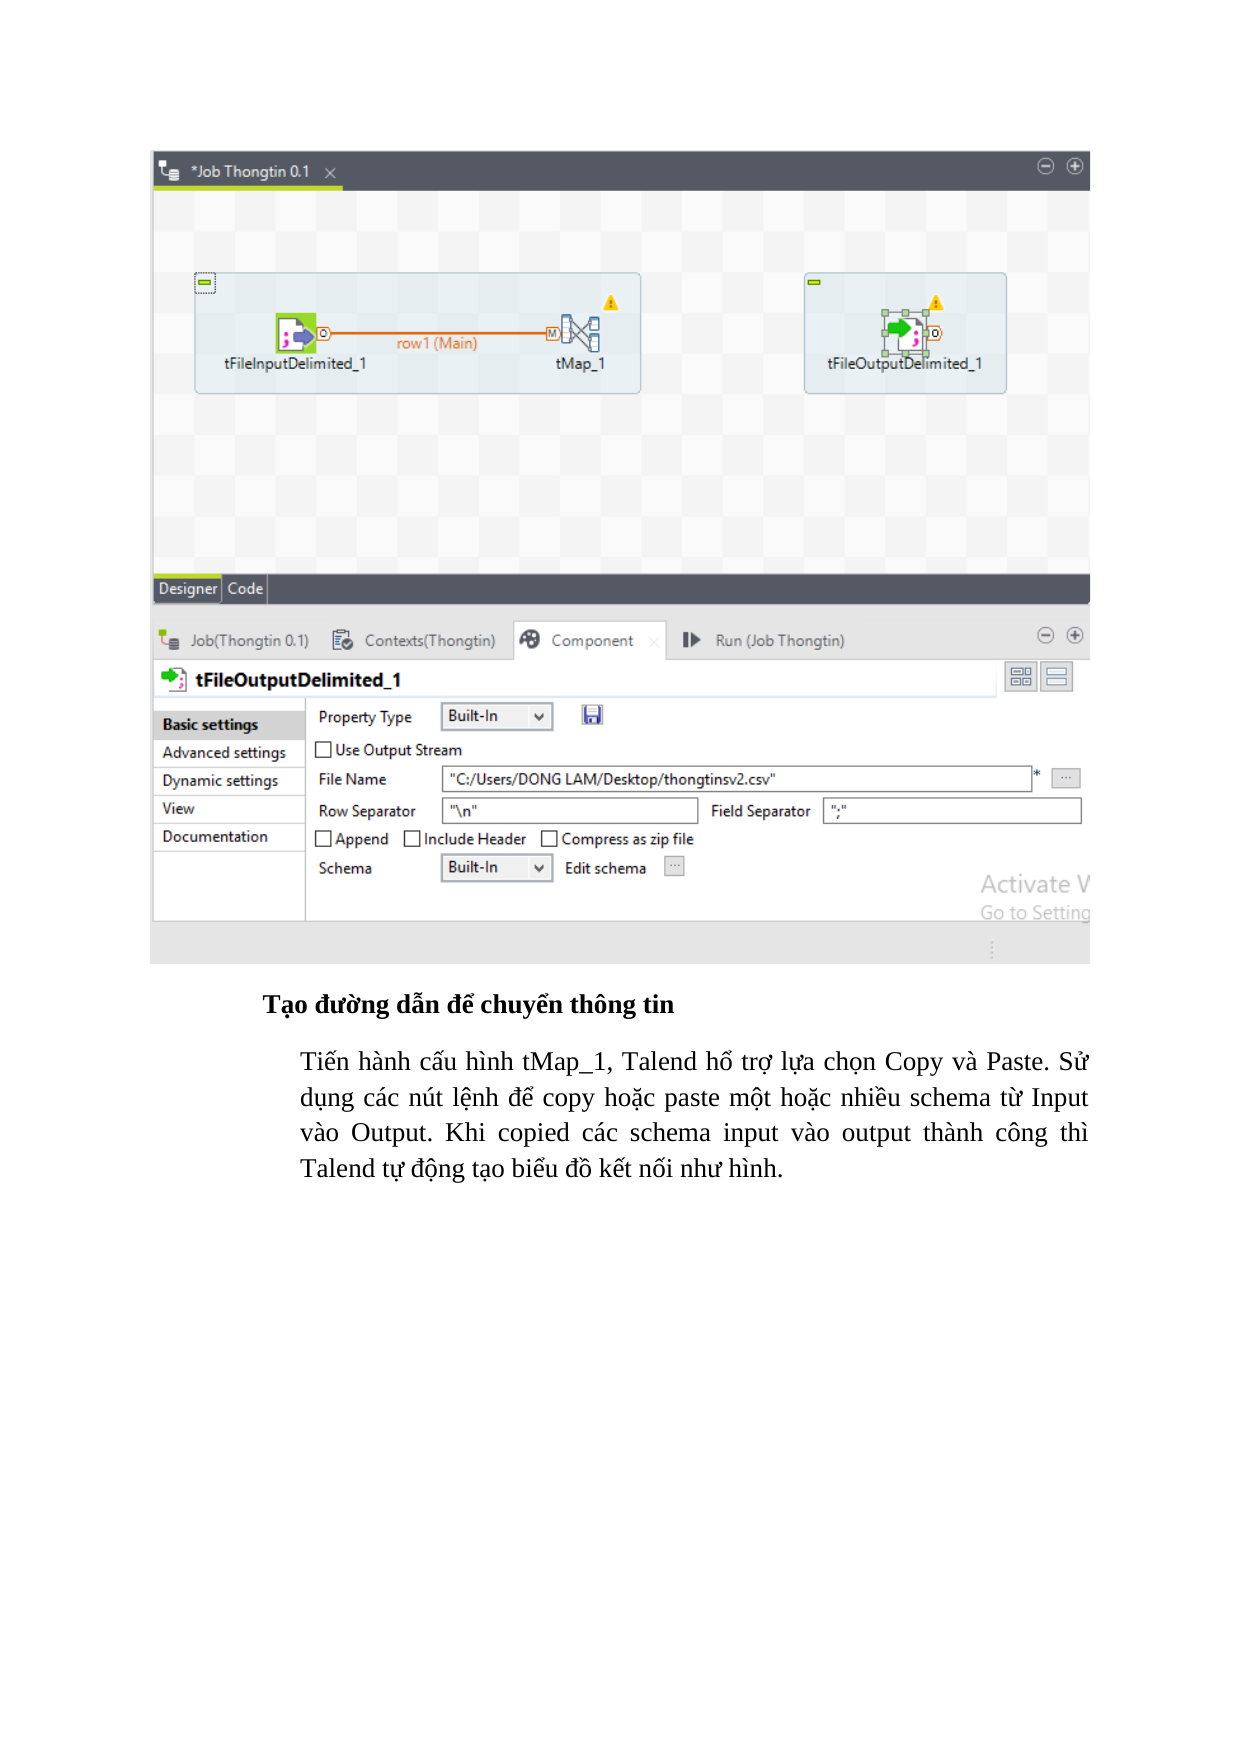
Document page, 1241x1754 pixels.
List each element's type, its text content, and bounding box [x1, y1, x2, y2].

list Tiến hành cấu hình tMap_1, Talend hổ trợ lựa chọn Copy và Paste. Sử dụng các nút lệnh để copy hoặc paste một hoặc nhiều schema từ Input vào Output. Khi copied các schema input vào output thành công thì Talend tự động tạo biểu đồ kết nối như hình. [300, 1045, 1090, 1183]
text Tạo đường dẫn để chuyển thông tin [262, 988, 1090, 1019]
